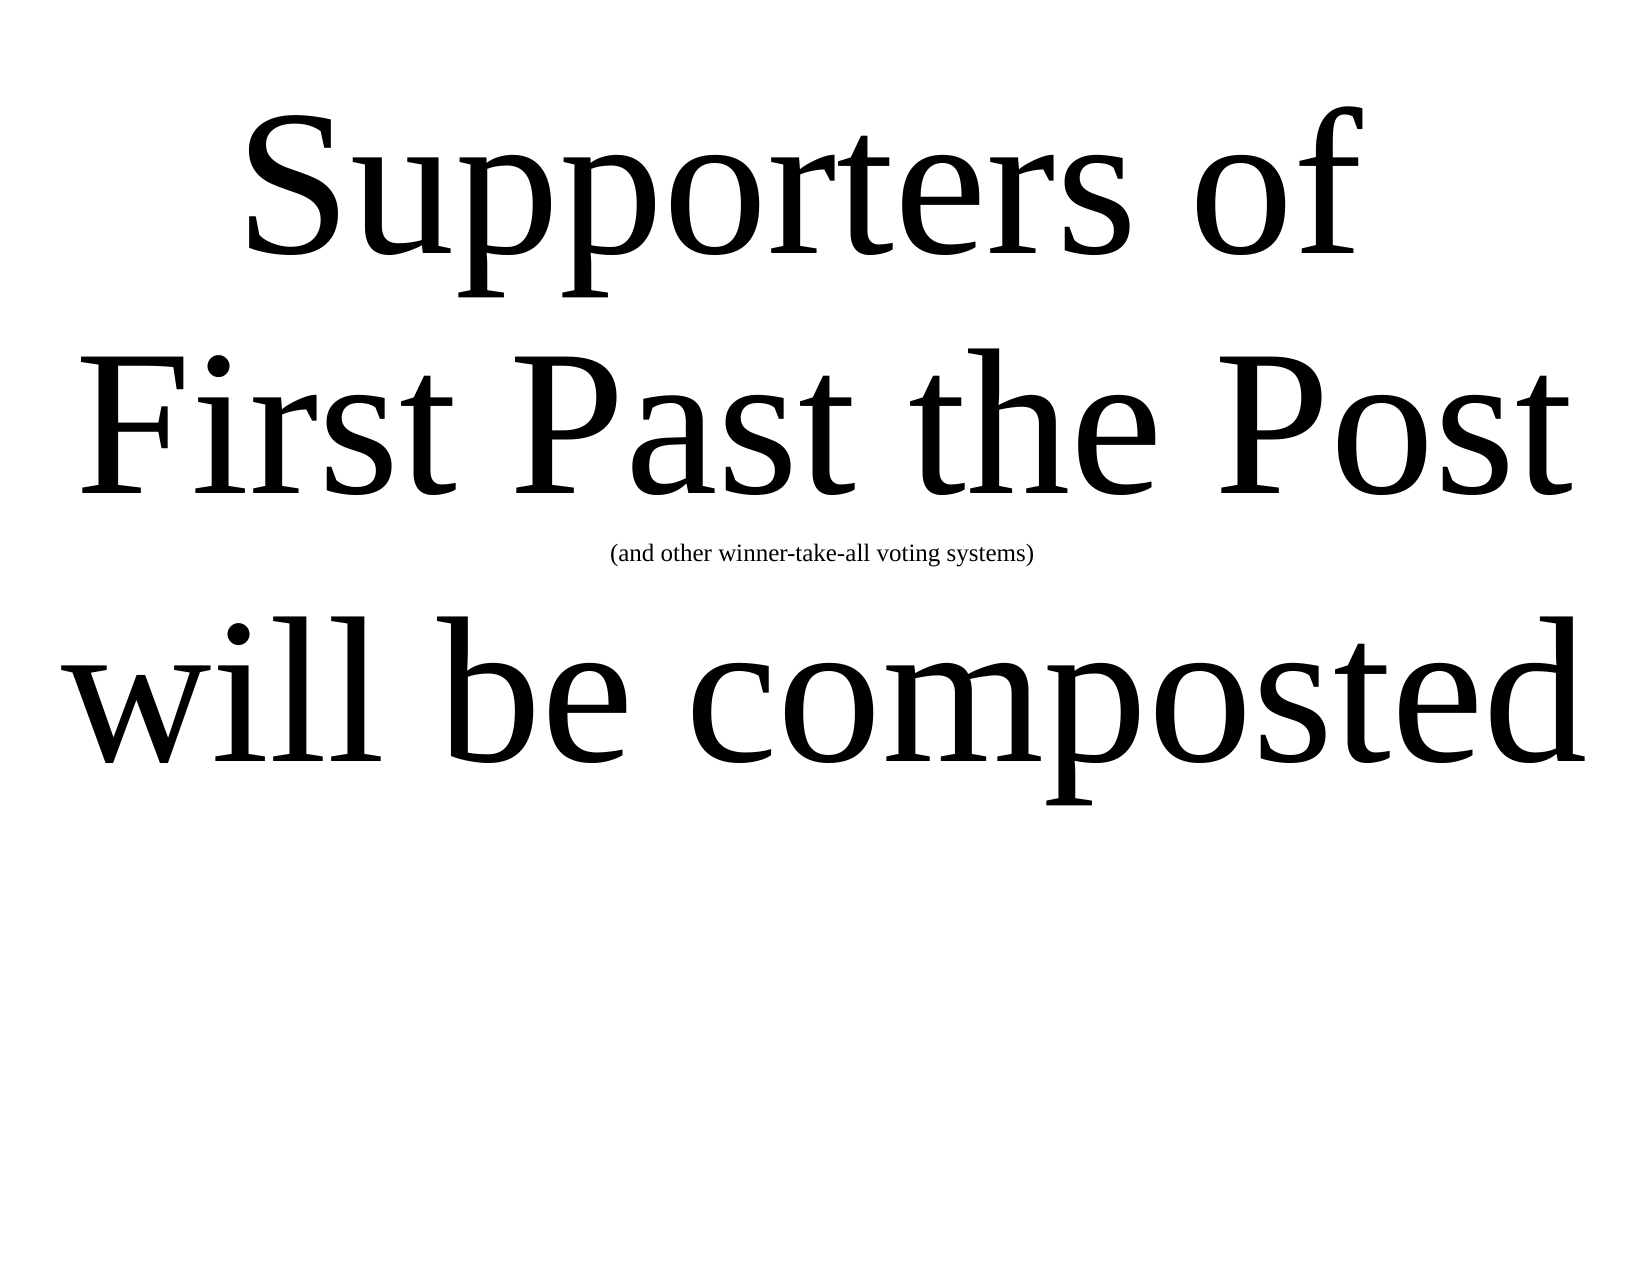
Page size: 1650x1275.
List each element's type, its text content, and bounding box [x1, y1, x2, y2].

text First Past the Post [59, 299, 1591, 538]
text will be composted [59, 567, 1591, 807]
text (and other winner-take-all voting systems) [59, 538, 1591, 567]
text Supporters of [59, 59, 1591, 299]
